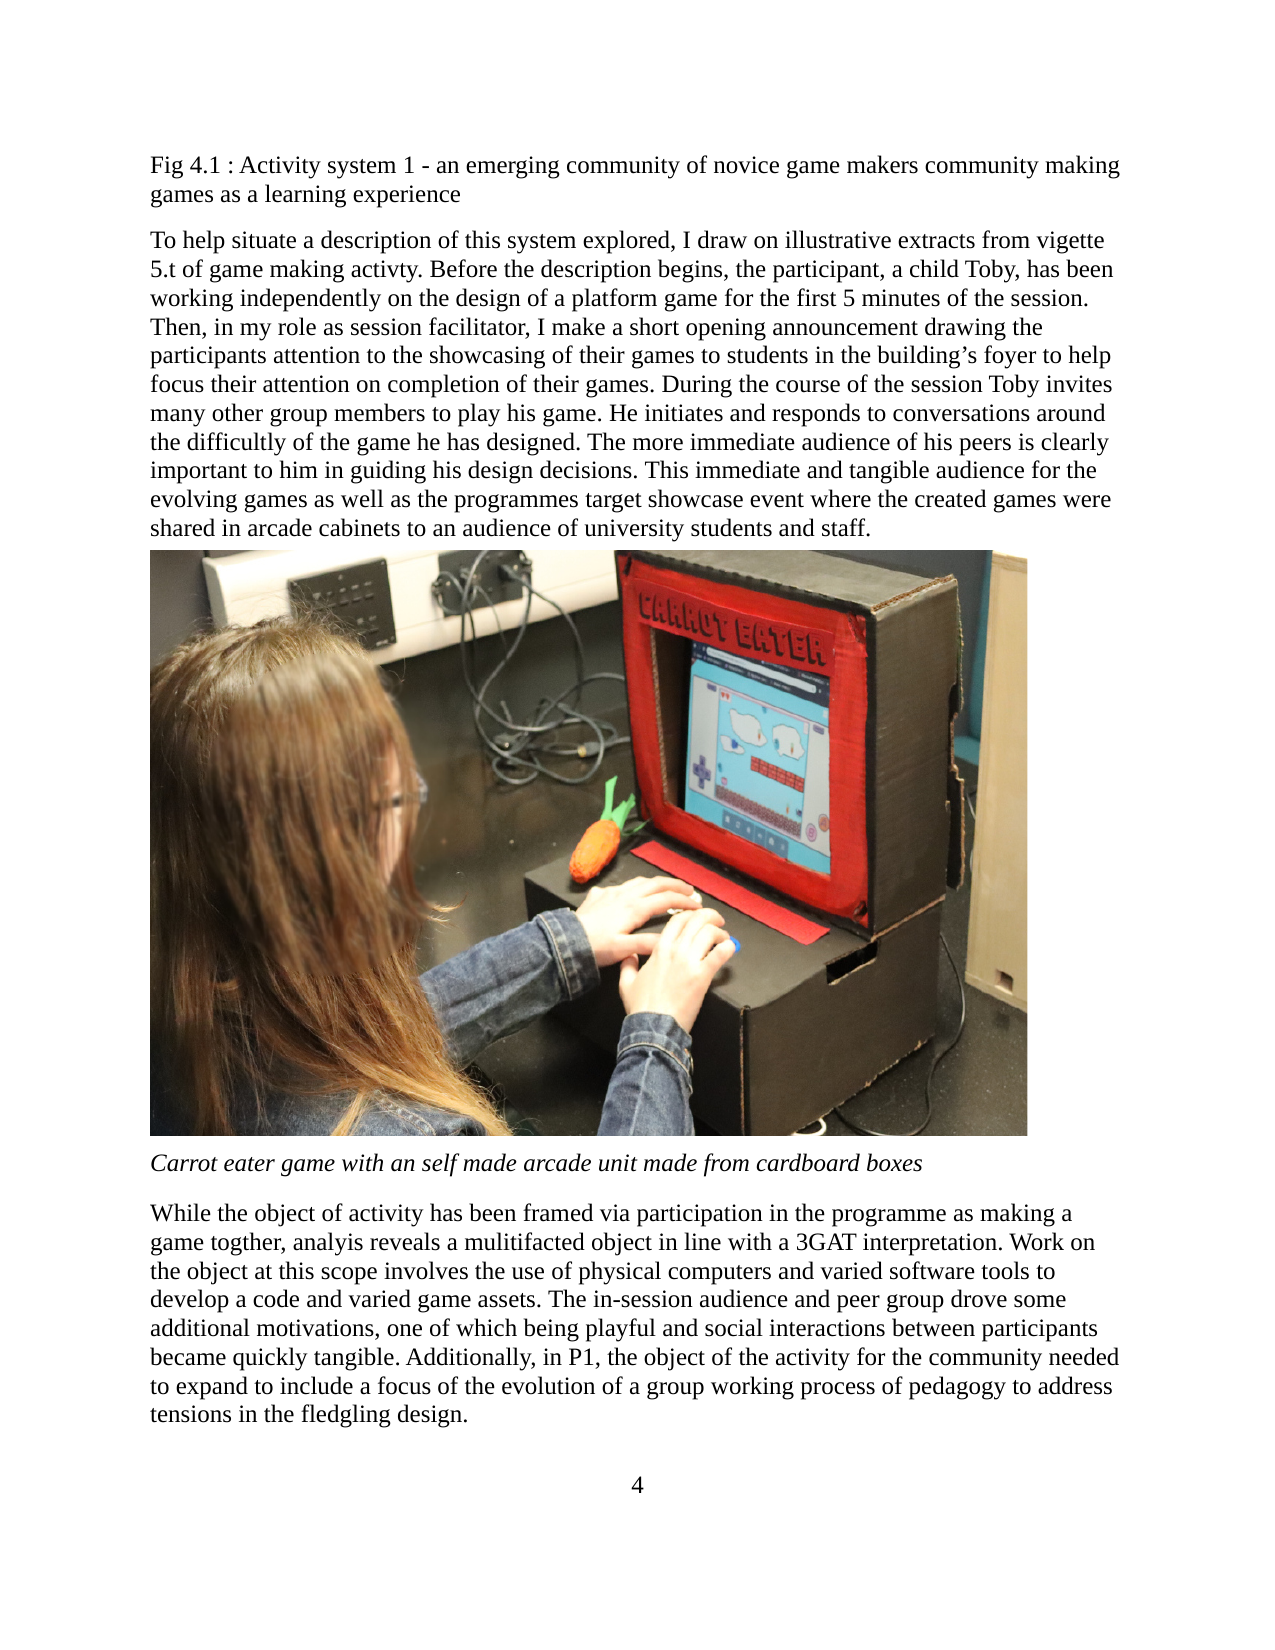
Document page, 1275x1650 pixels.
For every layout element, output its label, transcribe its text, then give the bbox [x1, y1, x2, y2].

text To help situate a description of this system explored, I draw on illustrative extracts from vigette 5.t of game making activty. Before the description begins, the participant, a child Toby, has been working independently on the design of a platform game for the first 5 minutes of the session. Then, in my role as session facilitator, I make a short opening announcement drawing the participants attention to the showcasing of their games to students in the building’s foyer to help focus their attention on completion of their games. During the course of the session Toby invites many other group members to play his game. He initiates and responds to conversations around the difficultly of the game he has designed. The more immediate audience of his peers is clearly important to him in guiding his design decisions. This immediate and tangible audience for the evolving games as well as the programmes target showcase event where the created games were shared in arcade cabinets to an audience of university students and staff. [150, 225, 1125, 542]
text Fig 4.1 : Activity system 1 - an emerging community of novice game makers community making games as a learning experience [150, 150, 1125, 207]
text While the object of activity has been framed via participation in the programme as making a game togther, analyis reveals a mulitifacted object in line with a 3GAT interpretation. Work on the object at this scope involves the use of physical computers and varied software tools to develop a code and varied game assets. The in-session audience and peer group drove some additional motivations, one of which being playful and social interactions between participants became quickly tangible. Additionally, in P1, the object of the activity for the community needed to expand to include a focus of the evolution of a group working process of pedagogy to address tensions in the fledgling design. [150, 1198, 1125, 1428]
text Carrot eater game with an self made arcade unit made from cardboard boxes [150, 1148, 1125, 1177]
picture [150, 550, 1028, 1136]
